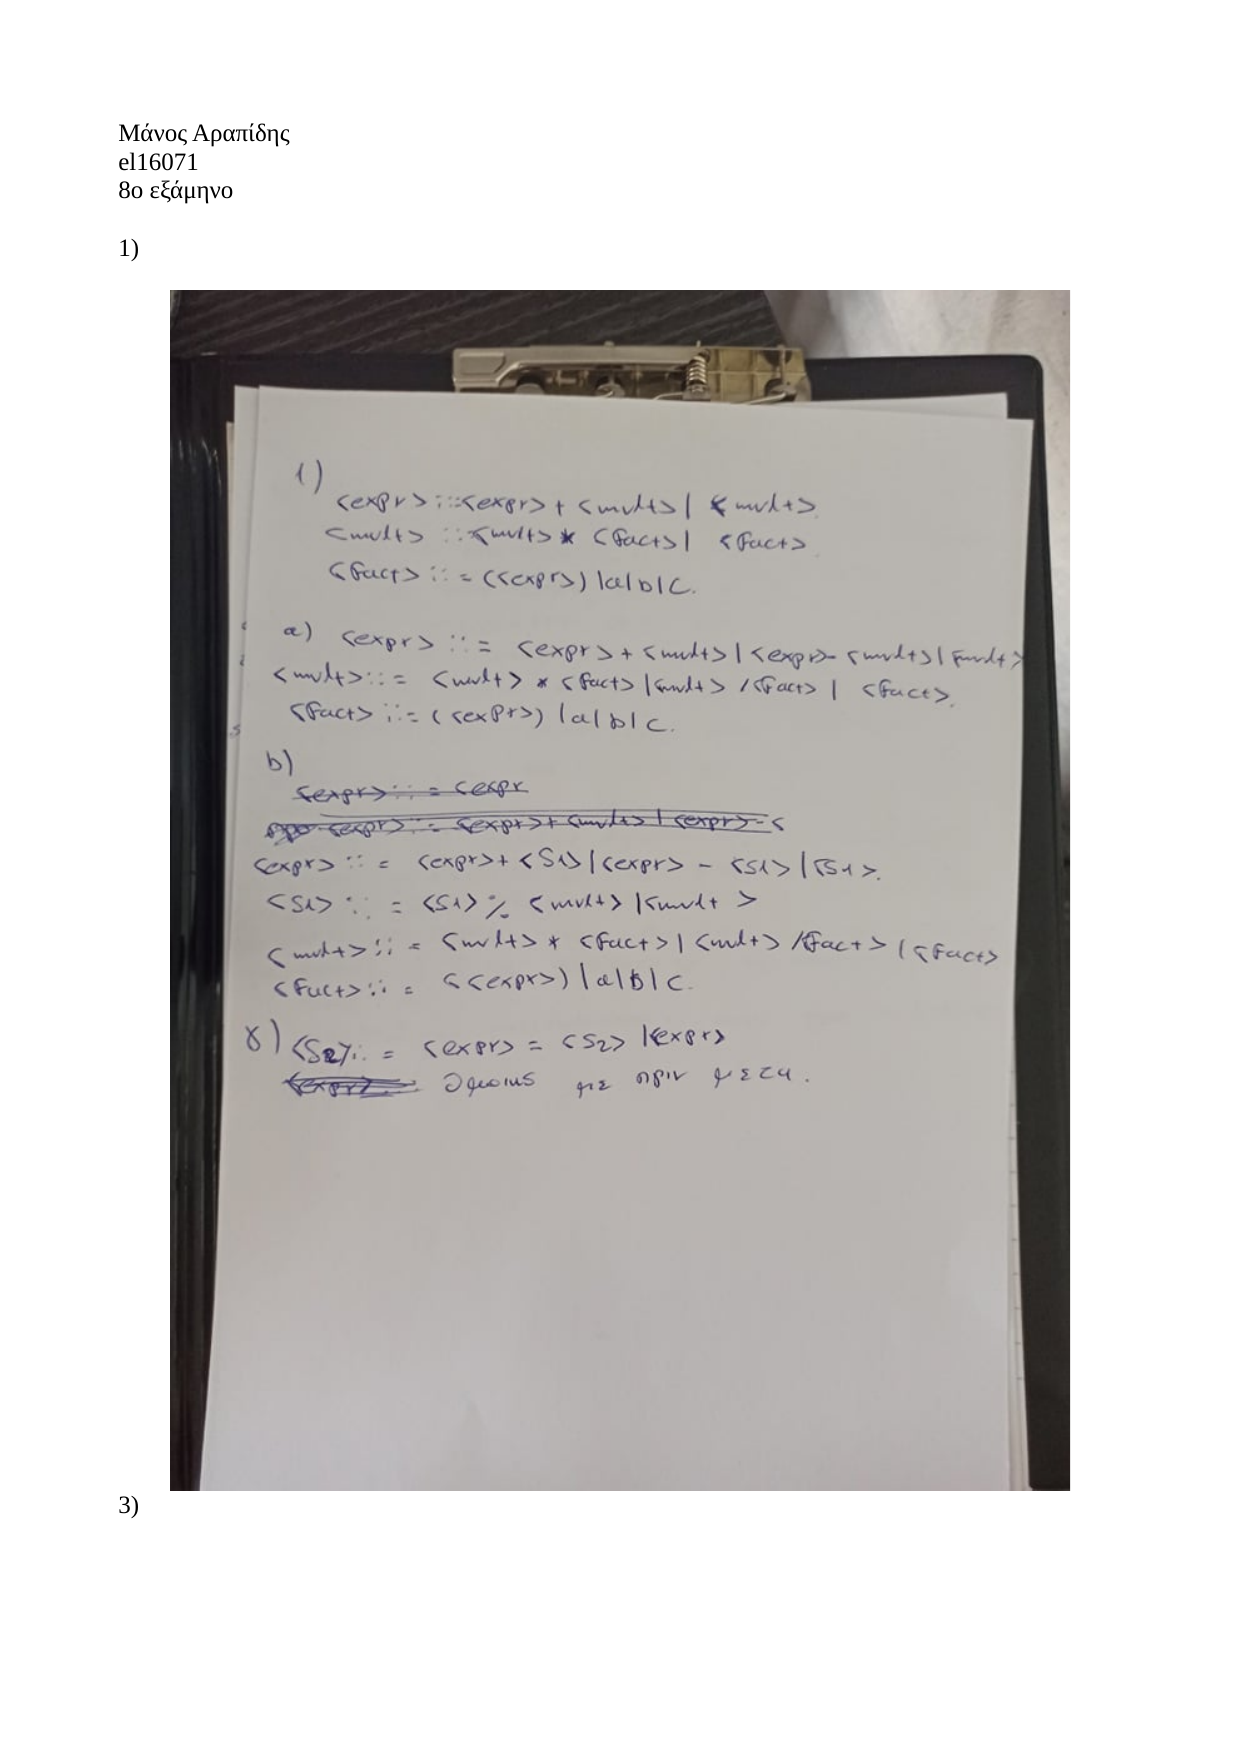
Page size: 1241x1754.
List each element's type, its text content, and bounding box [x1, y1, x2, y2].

text 1) [118, 233, 1122, 262]
text el16071 [118, 147, 1122, 176]
picture [170, 290, 1071, 1491]
text 8o εξάμηνο [118, 176, 1122, 204]
text Μάνος Αραπίδης [118, 118, 1122, 147]
text 3) [118, 291, 1122, 1519]
